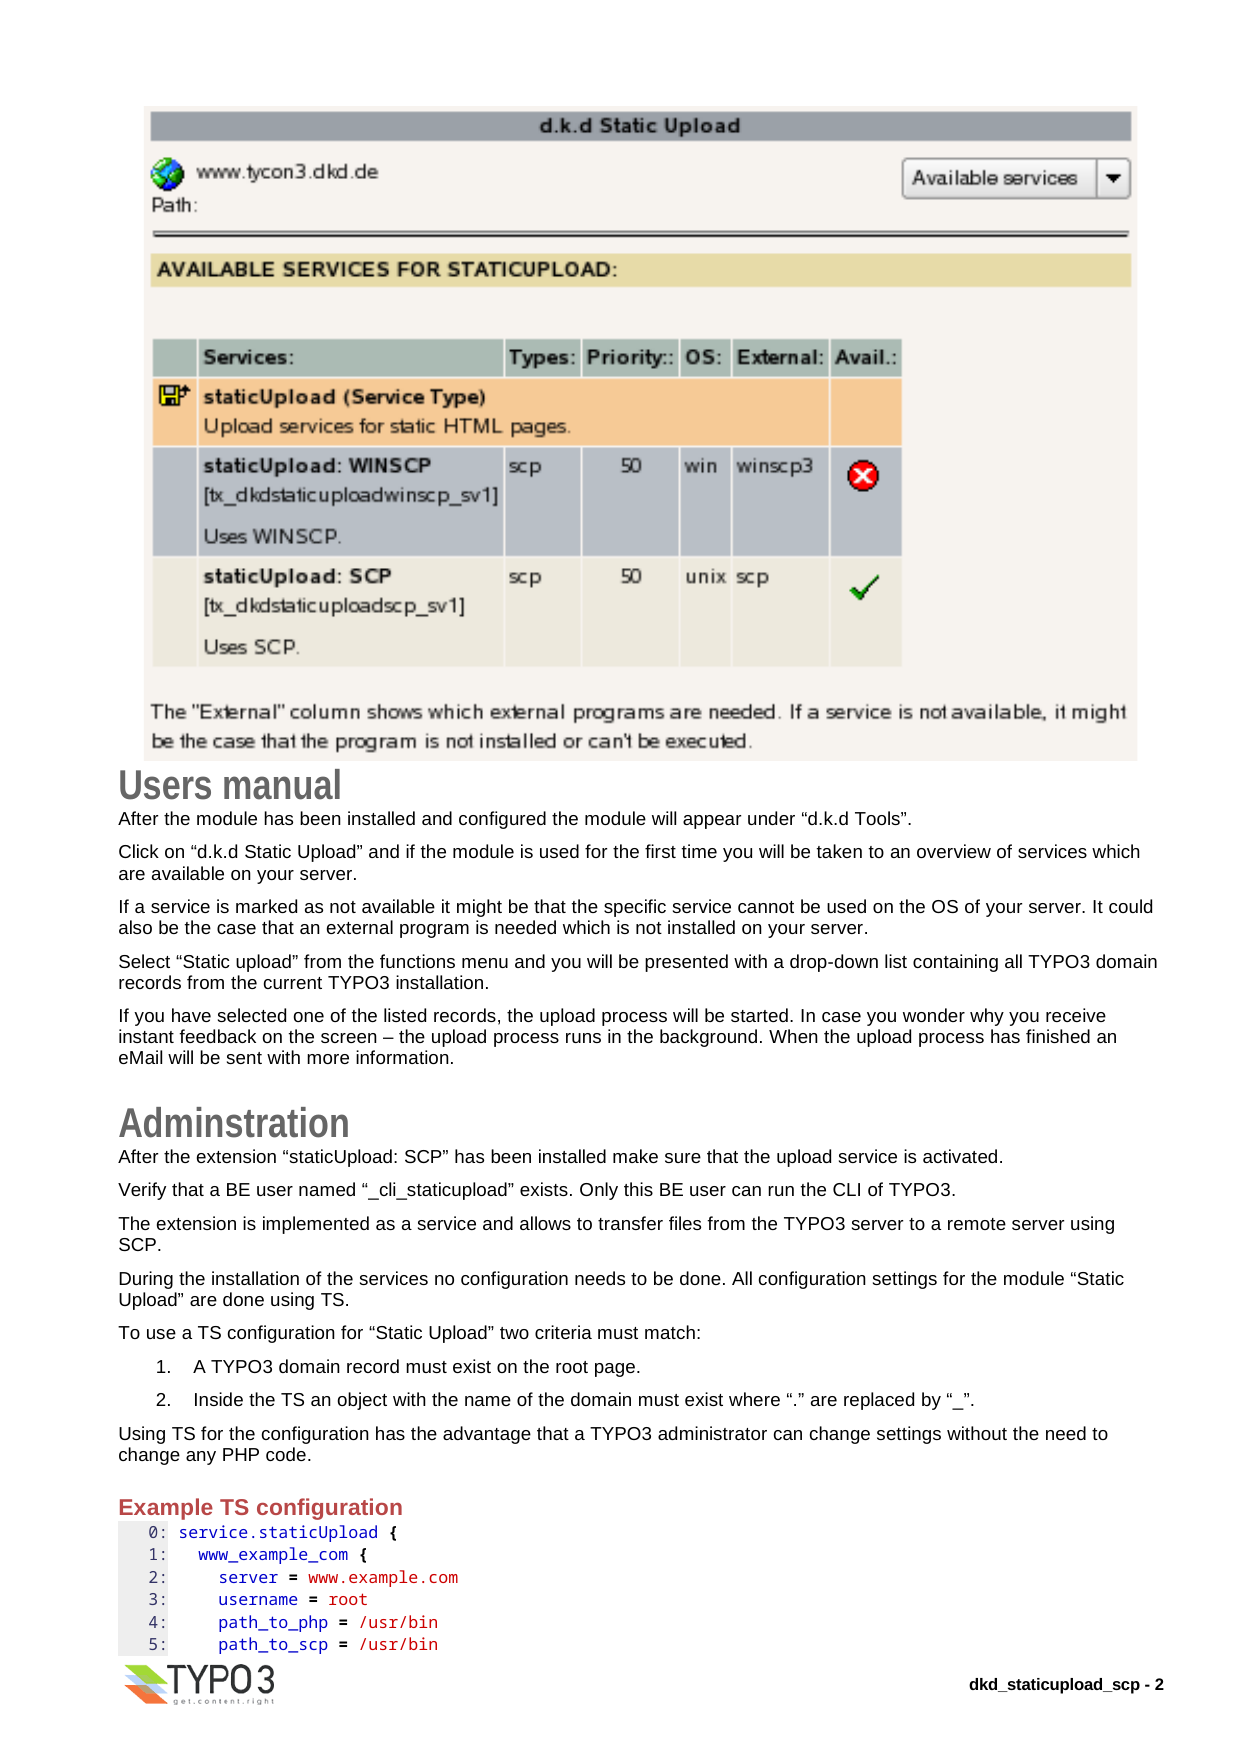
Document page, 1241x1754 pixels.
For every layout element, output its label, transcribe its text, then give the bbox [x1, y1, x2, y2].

text 3: username = root [118, 1588, 1163, 1611]
text Verify that a BE user named “_cli_staticupload” exists. Only this BE user can run the CLI of TYPO3. [118, 1180, 1163, 1201]
subtitle Example TS configuration [118, 1495, 1163, 1521]
list Inside the TS an object with the name of the domain must exist where “.” are replaced by “_”. [156, 1389, 1163, 1411]
subtitle Users manual [118, 106, 1163, 808]
subtitle Adminstration [118, 1098, 1163, 1146]
picture [143, 106, 1138, 761]
text 1: www_example_com { [118, 1543, 1163, 1566]
text 2: server = www.example.com [118, 1566, 1163, 1588]
text During the installation of the services no configuration needs to be done. All configuration settings for the module “Static Upload” are done using TS. [118, 1268, 1163, 1310]
text Using TS for the configuration has the advantage that a TYPO3 administrator can change settings without the need to change any PHP code. [118, 1423, 1163, 1465]
text Click on “d.k.d Static Upload” and if the module is used for the first time you will be taken to an overview of services which are available on your server. [118, 842, 1163, 884]
picture [119, 1659, 280, 1710]
text If a service is marked as not available it might be that the specific service cannot be used on the OS of your server. It could also be the case that an external program is needed which is not installed on your server. [118, 896, 1163, 938]
text The extension is implemented as a service and allows to transfer files from the TYPO3 server to a remote server using SCP. [118, 1213, 1163, 1255]
list A TYPO3 domain record must exist on the root page. [156, 1356, 1163, 1377]
text 0: service.staticUpload { [118, 1521, 1163, 1543]
text To use a TS configuration for “Static Upload” two criteria must match: [118, 1322, 1163, 1343]
text Select “Static upload” from the functions menu and you will be presented with a drop-down list containing all TYPO3 domain records from the current TYPO3 installation. [118, 951, 1163, 993]
text 5: path_to_scp = /usr/bin [118, 1633, 1163, 1656]
text After the module has been installed and configured the module will appear under “d.k.d Tools”. [118, 808, 1163, 829]
text If you have selected one of the listed records, the upload process will be started. In case you wonder why you receive instant feedback on the screen – the upload process runs in the background. When the upload process has finished an eMail will be sent with more information. [118, 1006, 1163, 1069]
text After the extension “staticUpload: SCP” has been installed make sure that the upload service is activated. [118, 1146, 1163, 1167]
text 4: path_to_php = /usr/bin [118, 1611, 1163, 1633]
